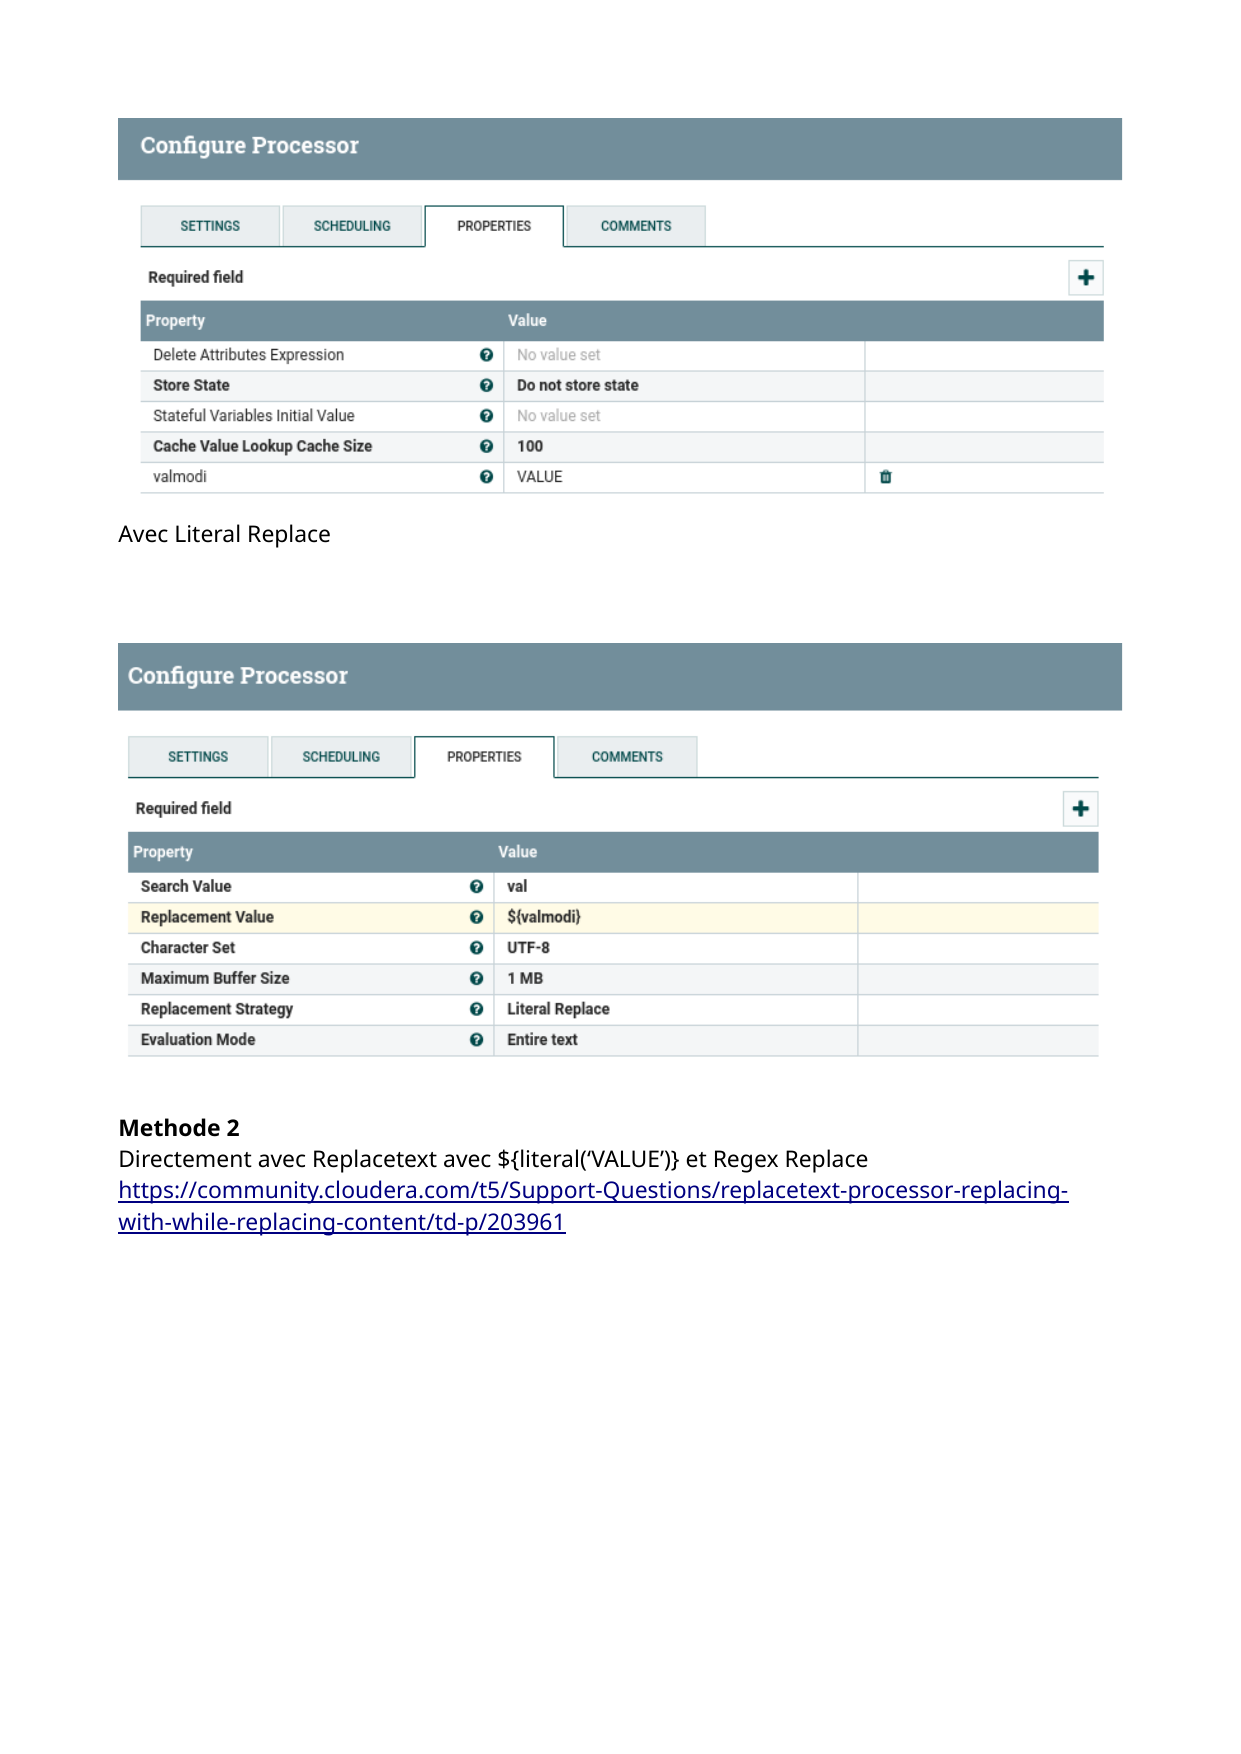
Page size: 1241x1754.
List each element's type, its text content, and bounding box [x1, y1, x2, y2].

text Directement avec Replacetext avec ${literal(‘VALUE’)} et Regex Replace [118, 1143, 1122, 1174]
text https://community.cloudera.com/t5/Support-Questions/replacetext-processor-replacing-with-while-replacing-content/td-p/203961 [118, 1174, 1122, 1237]
picture [118, 643, 1123, 1081]
text Avec Literal Replace [118, 519, 1122, 549]
picture [118, 118, 1123, 519]
text Methode 2 [118, 1112, 1122, 1143]
